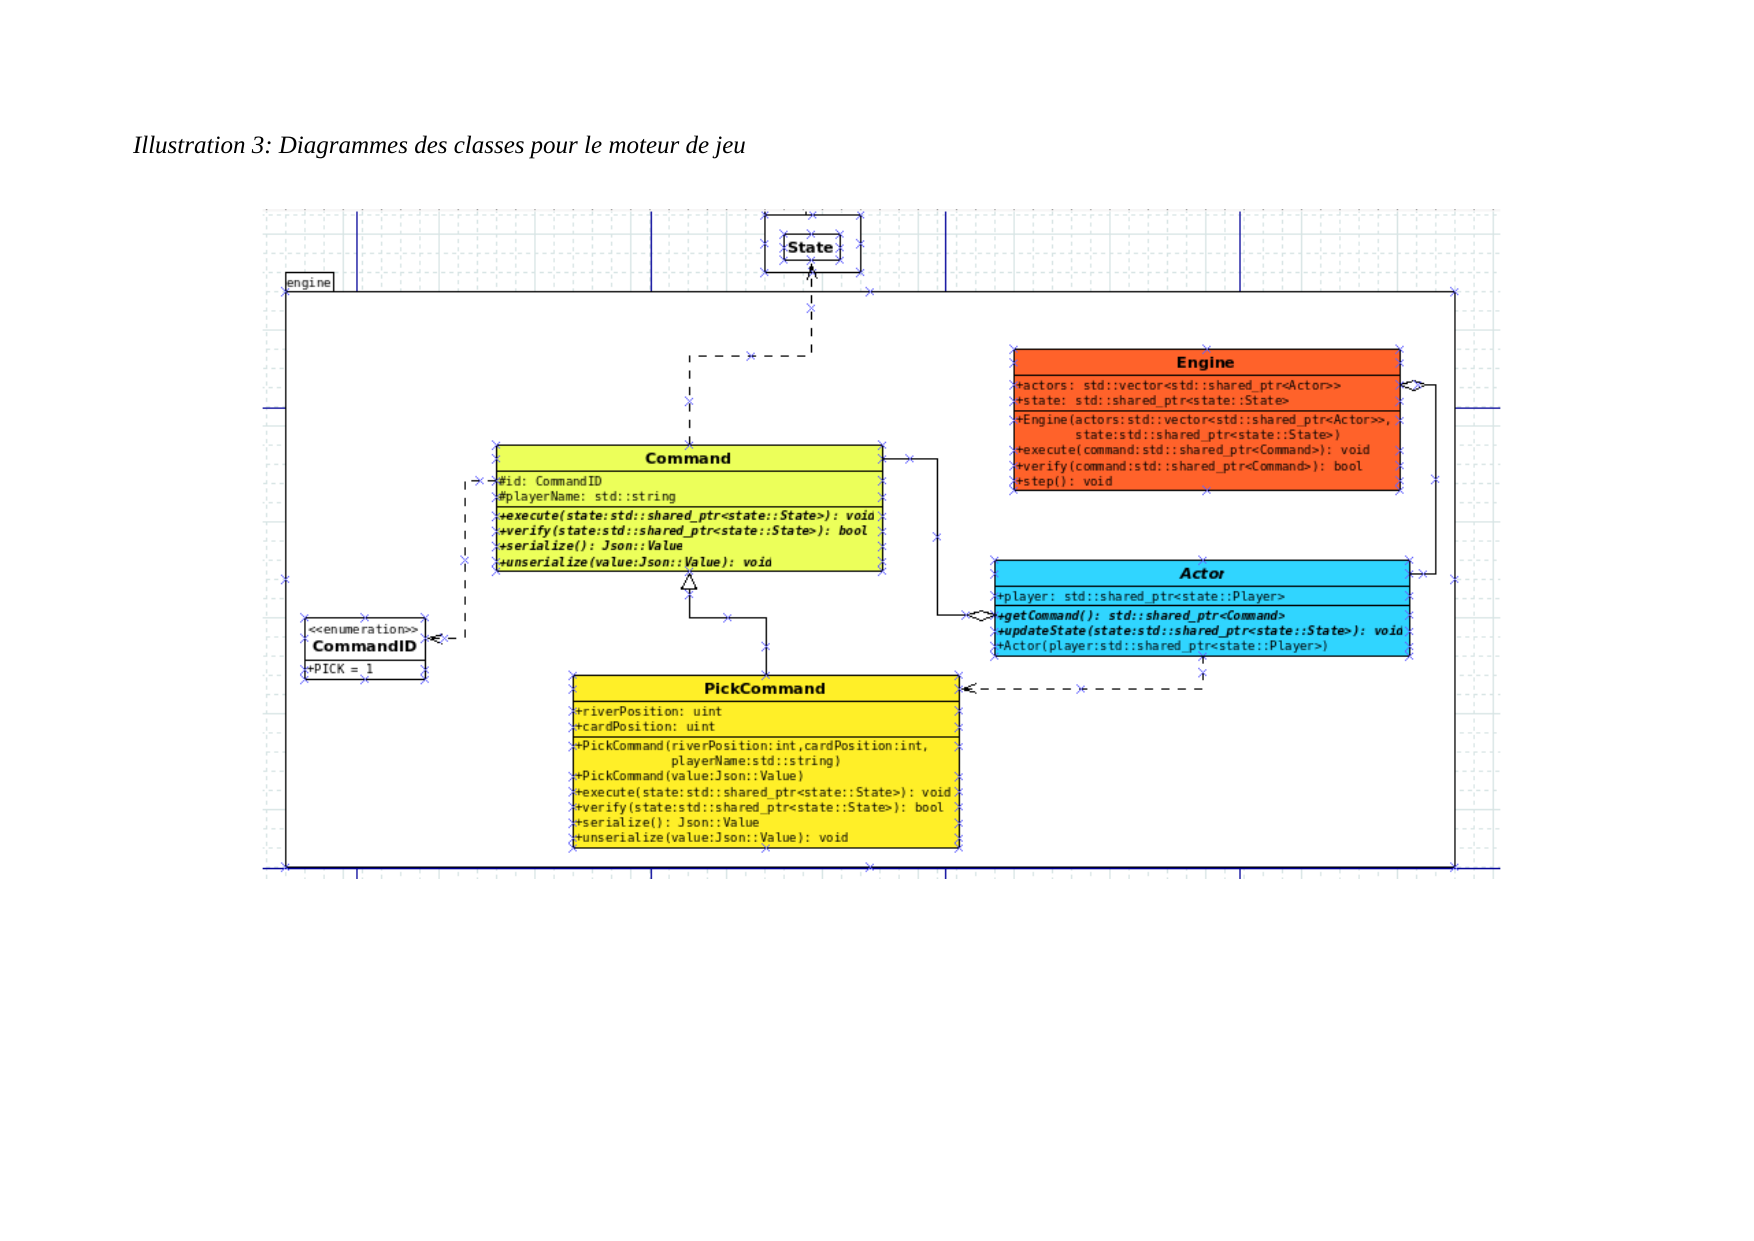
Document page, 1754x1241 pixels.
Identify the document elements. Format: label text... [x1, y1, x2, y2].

text Illustration 3: Diagrammes des classes pour le moteur de jeu [133, 131, 1621, 159]
picture [262, 209, 1501, 879]
